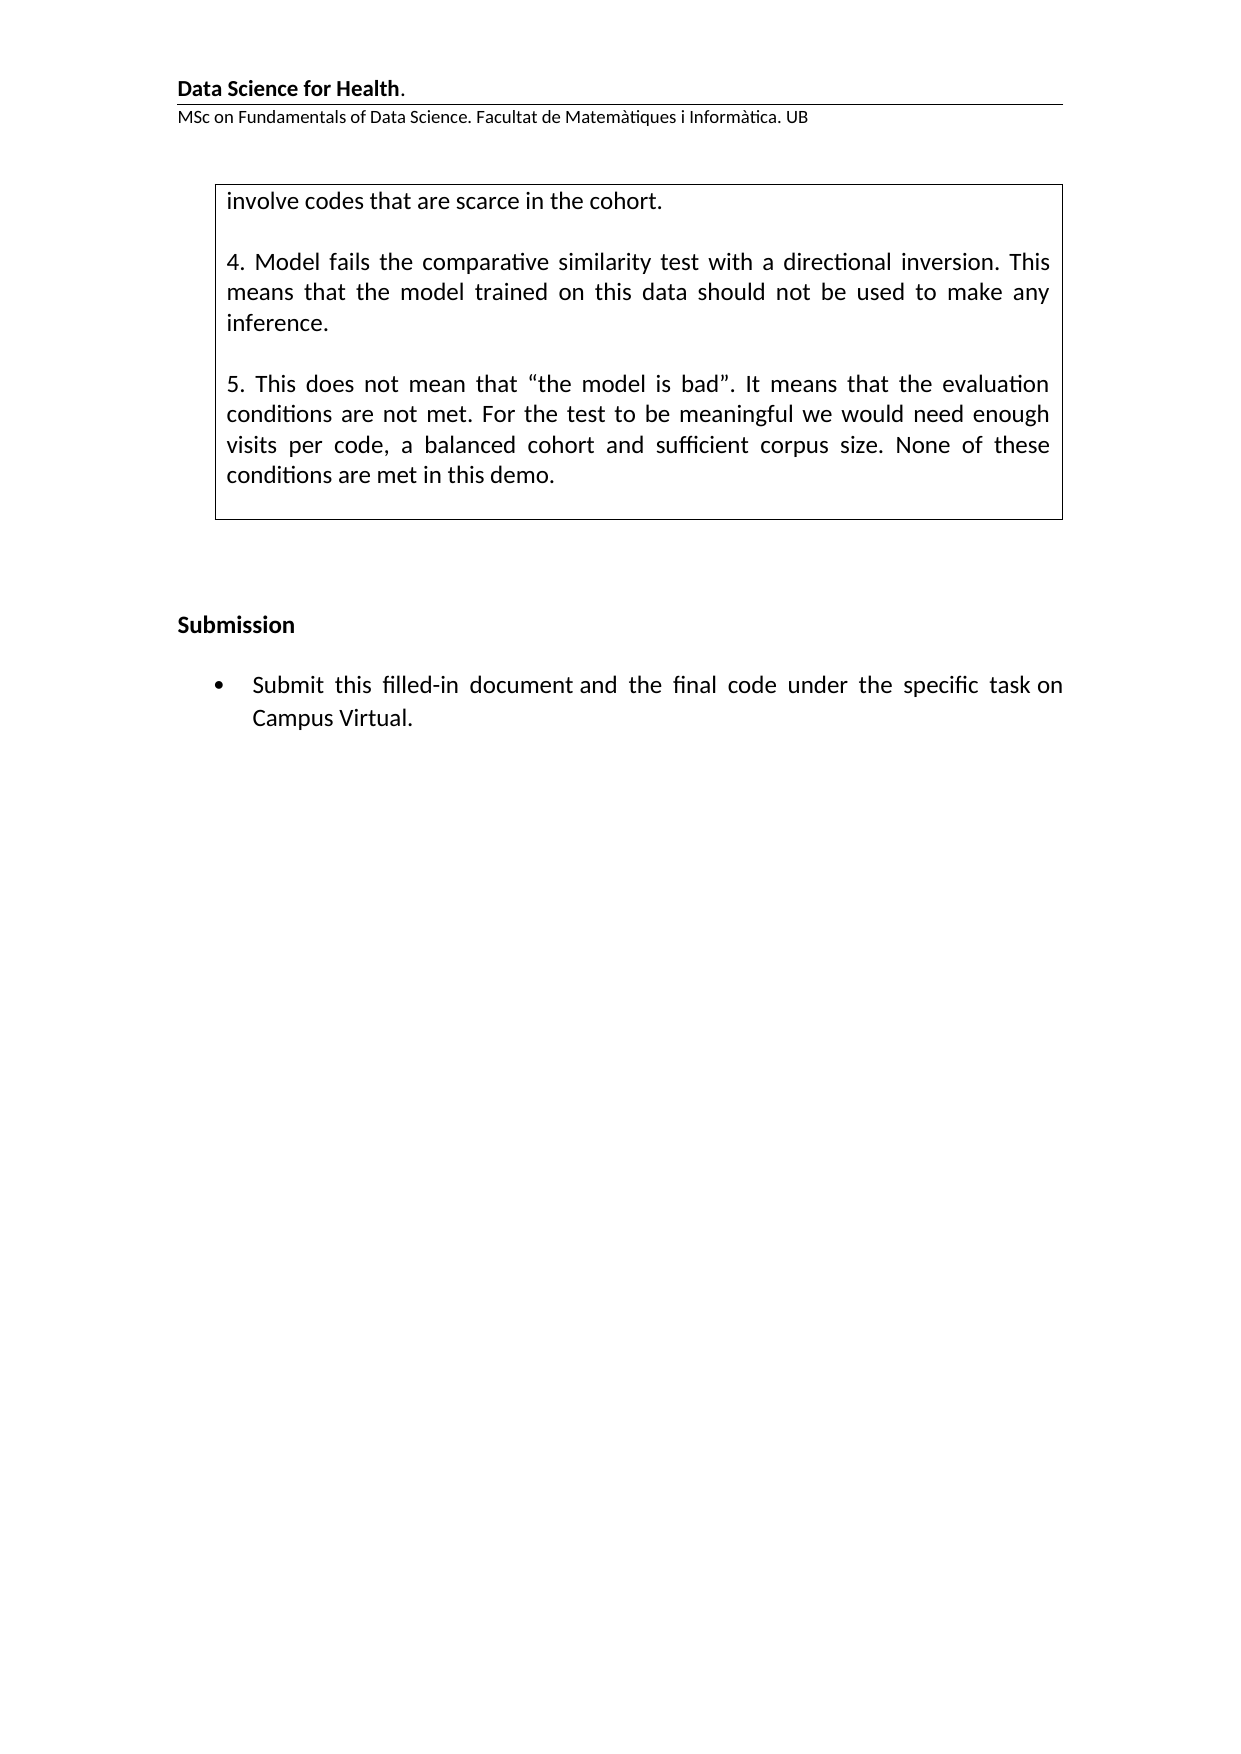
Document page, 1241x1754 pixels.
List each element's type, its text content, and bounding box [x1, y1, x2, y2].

list Submit this filled-in document and the final code under the specific task on Campus Virtual. [215, 669, 1063, 732]
table_header involve codes that are scarce in the cohort. 4. Model fails the comparative similarity test with a directional inversion. This means that the model trained on this data should not be used to make any inference. 5. This does not mean that “the model is bad”. It means that the evaluation conditions are not met. For the test to be meaningful we would need enough visits per code, a balanced cohort and sufficient corpus size. None of these conditions are met in this demo. [216, 185, 1062, 519]
text Submission [177, 609, 1063, 640]
